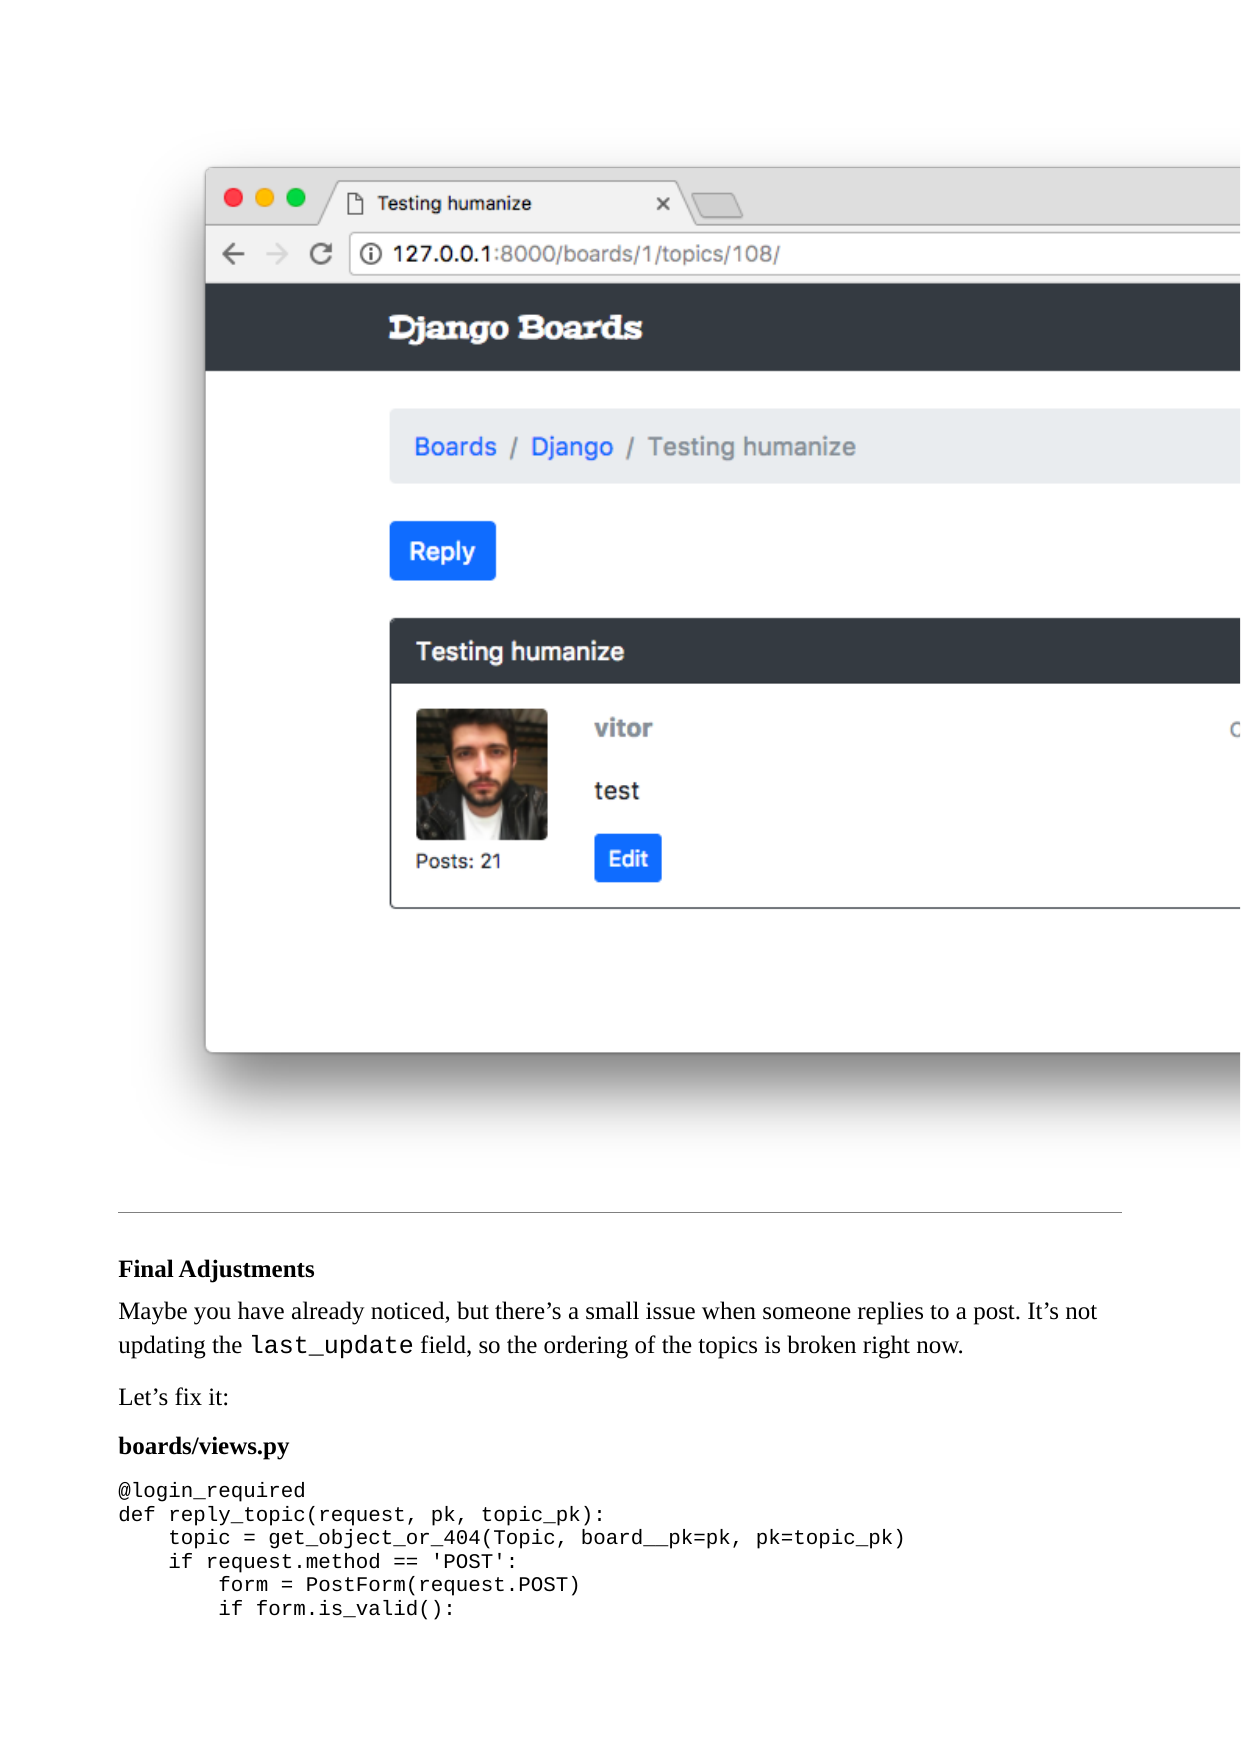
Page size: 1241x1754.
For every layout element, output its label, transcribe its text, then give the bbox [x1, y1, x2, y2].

text @login_required [118, 1480, 1122, 1503]
text Let’s fix it: [118, 1382, 1122, 1411]
text Maybe you have already noticed, but there’s a small issue when someone replies to a post. It’s not updating the last_update field, so the ordering of the topics is broken right now. [118, 1296, 1122, 1361]
text topic = get_object_or_404(Topic, board__pk=pk, pk=topic_pk) [118, 1527, 1122, 1551]
picture [118, 118, 1241, 1178]
text def reply_topic(request, pk, topic_pk): [118, 1503, 1122, 1527]
text boards/views.py [118, 1431, 1122, 1459]
text if form.is_valid(): [118, 1598, 1122, 1622]
subtitle Final Adjustments [118, 1254, 1122, 1283]
text form = PostForm(request.POST) [118, 1574, 1122, 1598]
text if request.method == 'POST': [118, 1551, 1122, 1574]
